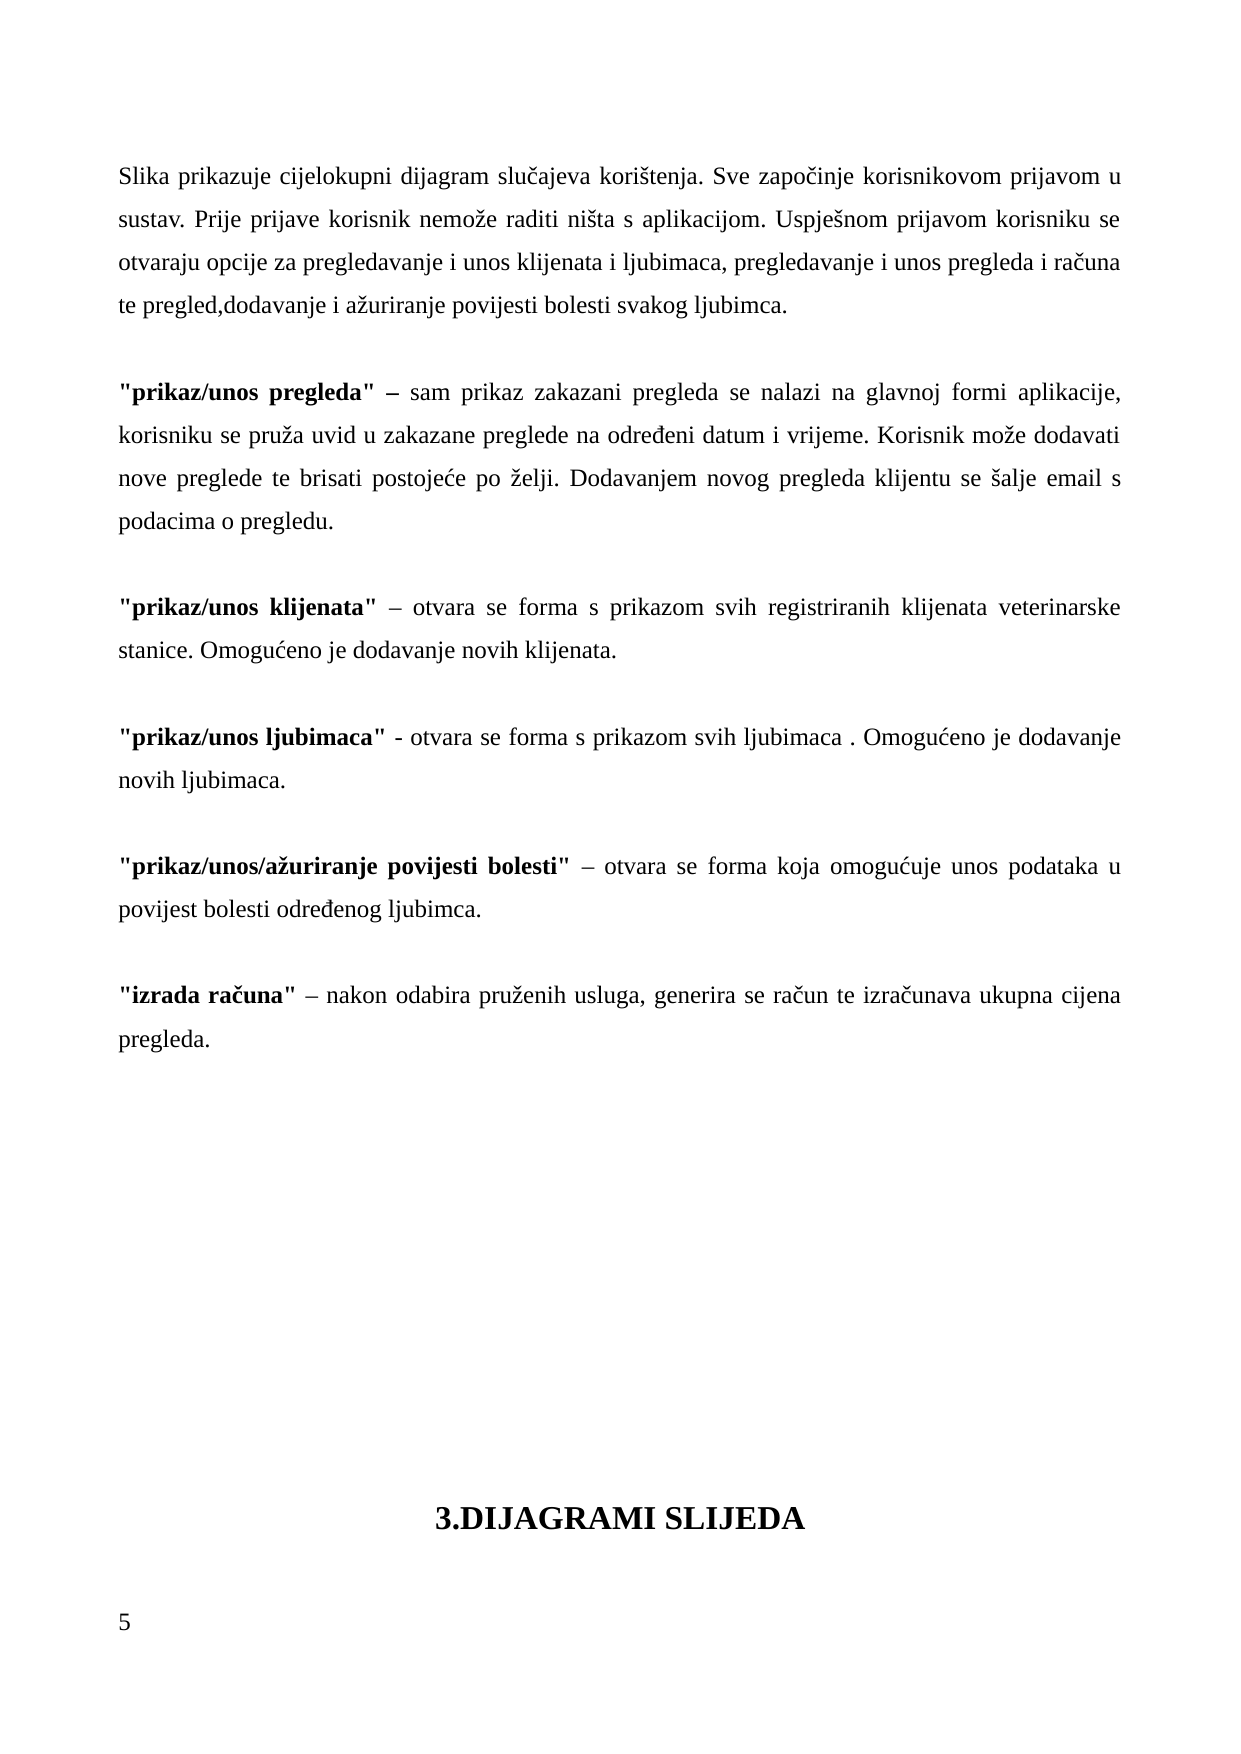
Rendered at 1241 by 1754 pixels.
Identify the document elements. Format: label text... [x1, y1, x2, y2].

text "prikaz/unos klijenata" – otvara se forma s prikazom svih registriranih klijenata veterinarske stanice. Omogućeno je dodavanje novih klijenata. [118, 592, 1122, 664]
text Slika prikazuje cijelokupni dijagram slučajeva korištenja. Sve započinje korisnikovom prijavom u sustav. Prije prijave korisnik nemože raditi ništa s aplikacijom. Uspješnom prijavom korisniku se otvaraju opcije za pregledavanje i unos klijenata i ljubimaca, pregledavanje i unos pregleda i računa te pregled,dodavanje i ažuriranje povijesti bolesti svakog ljubimca. [118, 161, 1122, 319]
text "prikaz/unos pregleda" – sam prikaz zakazani pregleda se nalazi na glavnoj formi aplikacije, korisniku se pruža uvid u zakazane preglede na određeni datum i vrijeme. Korisnik može dodavati nove preglede te brisati postojeće po želji. Dodavanjem novog pregleda klijentu se šalje email s podacima o pregledu. [118, 377, 1122, 535]
text "prikaz/unos ljubimaca" - otvara se forma s prikazom svih ljubimaca . Omogućeno je dodavanje novih ljubimaca. [118, 722, 1122, 794]
text "prikaz/unos/ažuriranje povijesti bolesti" – otvara se forma koja omogućuje unos podataka u povijest bolesti određenog ljubimca. [118, 851, 1122, 923]
text 3.DIJAGRAMI SLIJEDA [118, 1498, 1122, 1536]
text "izrada računa" – nakon odabira pruženih usluga, generira se račun te izračunava ukupna cijena pregleda. [118, 981, 1122, 1052]
